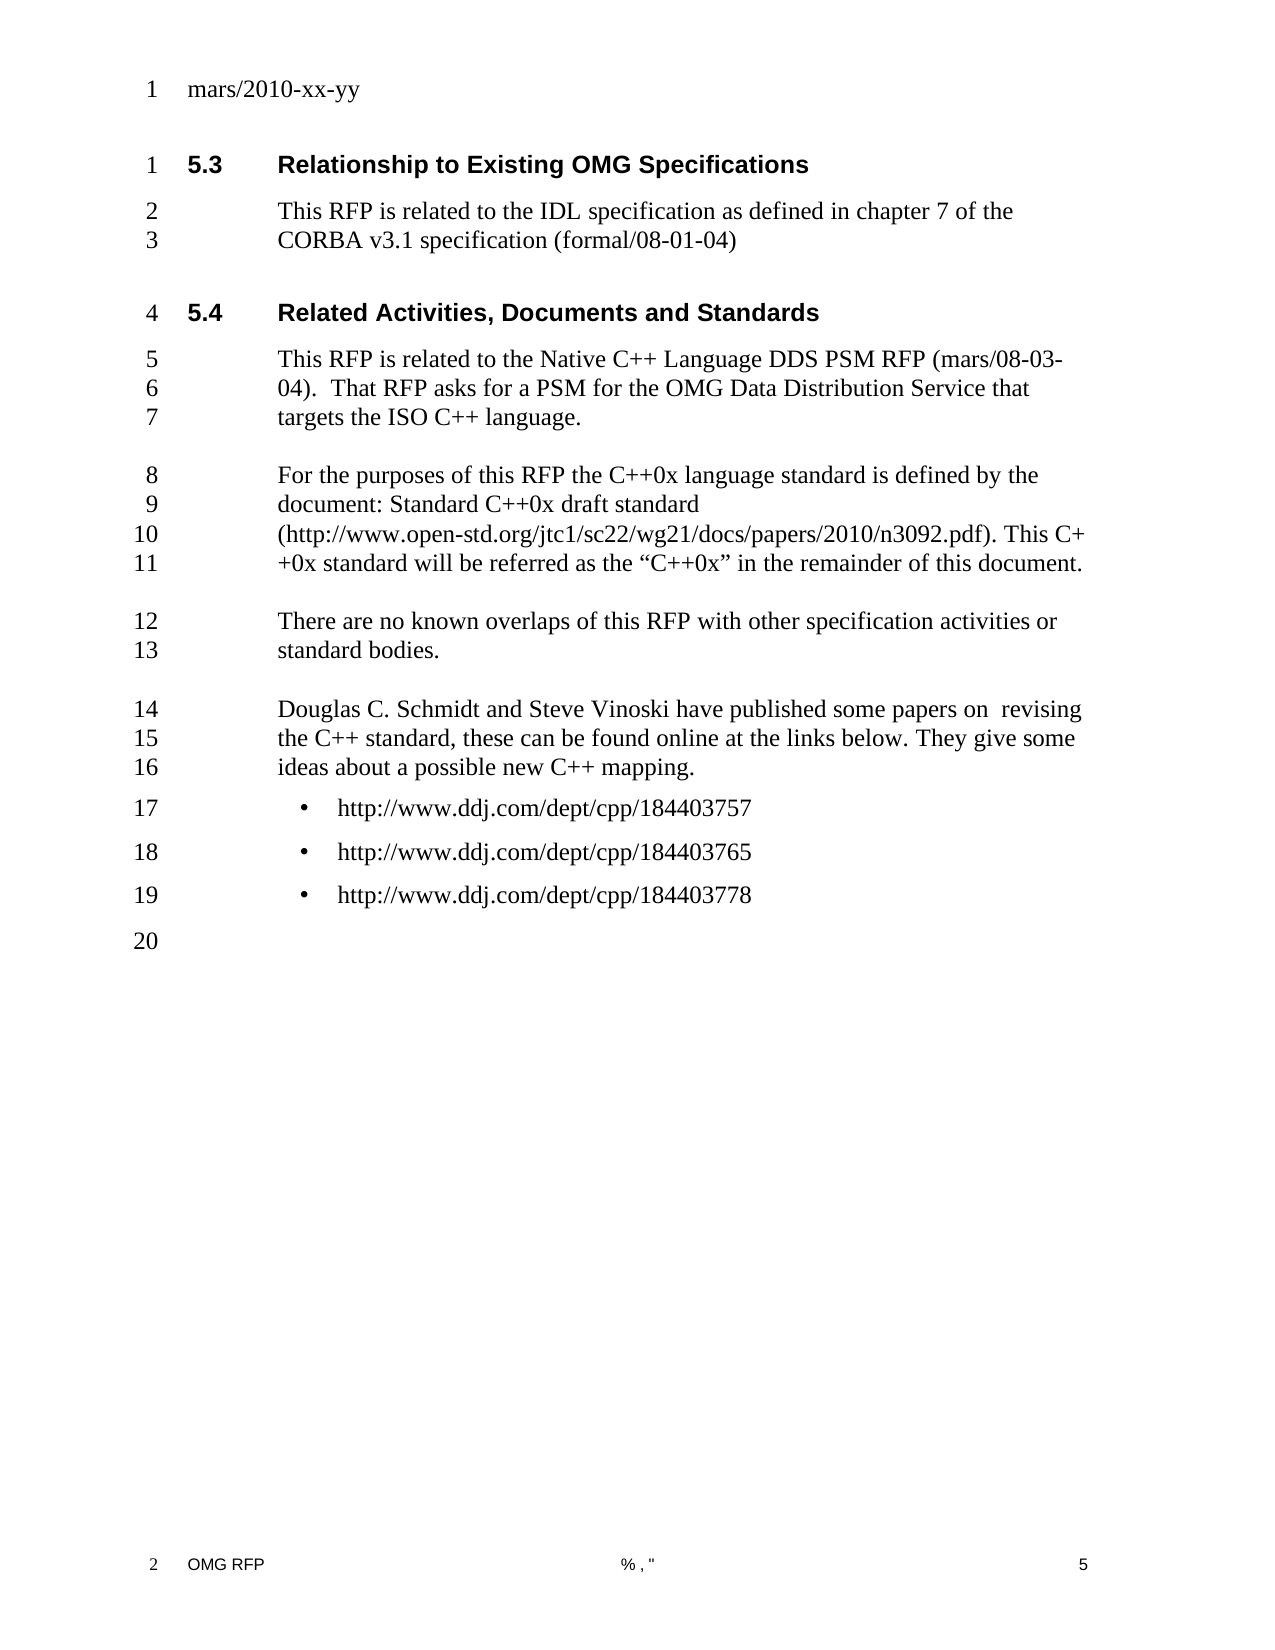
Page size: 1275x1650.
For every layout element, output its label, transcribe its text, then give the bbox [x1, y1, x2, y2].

text There are no known overlaps of this RFP with other specification activities or standard bodies. [277, 606, 1087, 664]
text Douglas C. Schmidt and Steve Vinoski have published some papers on revising the C++ standard, these can be found online at the links below. They give some ideas about a possible new C++ mapping. [277, 694, 1087, 781]
subtitle Relationship to Existing OMG Specifications [187, 150, 1087, 179]
list http://www.ddj.com/dept/cpp/184403778 [300, 881, 1087, 909]
list http://www.ddj.com/dept/cpp/184403757 [300, 794, 1087, 822]
list http://www.ddj.com/dept/cpp/184403765 [300, 837, 1087, 865]
subtitle Related Activities, Documents and Standards [187, 298, 1087, 327]
